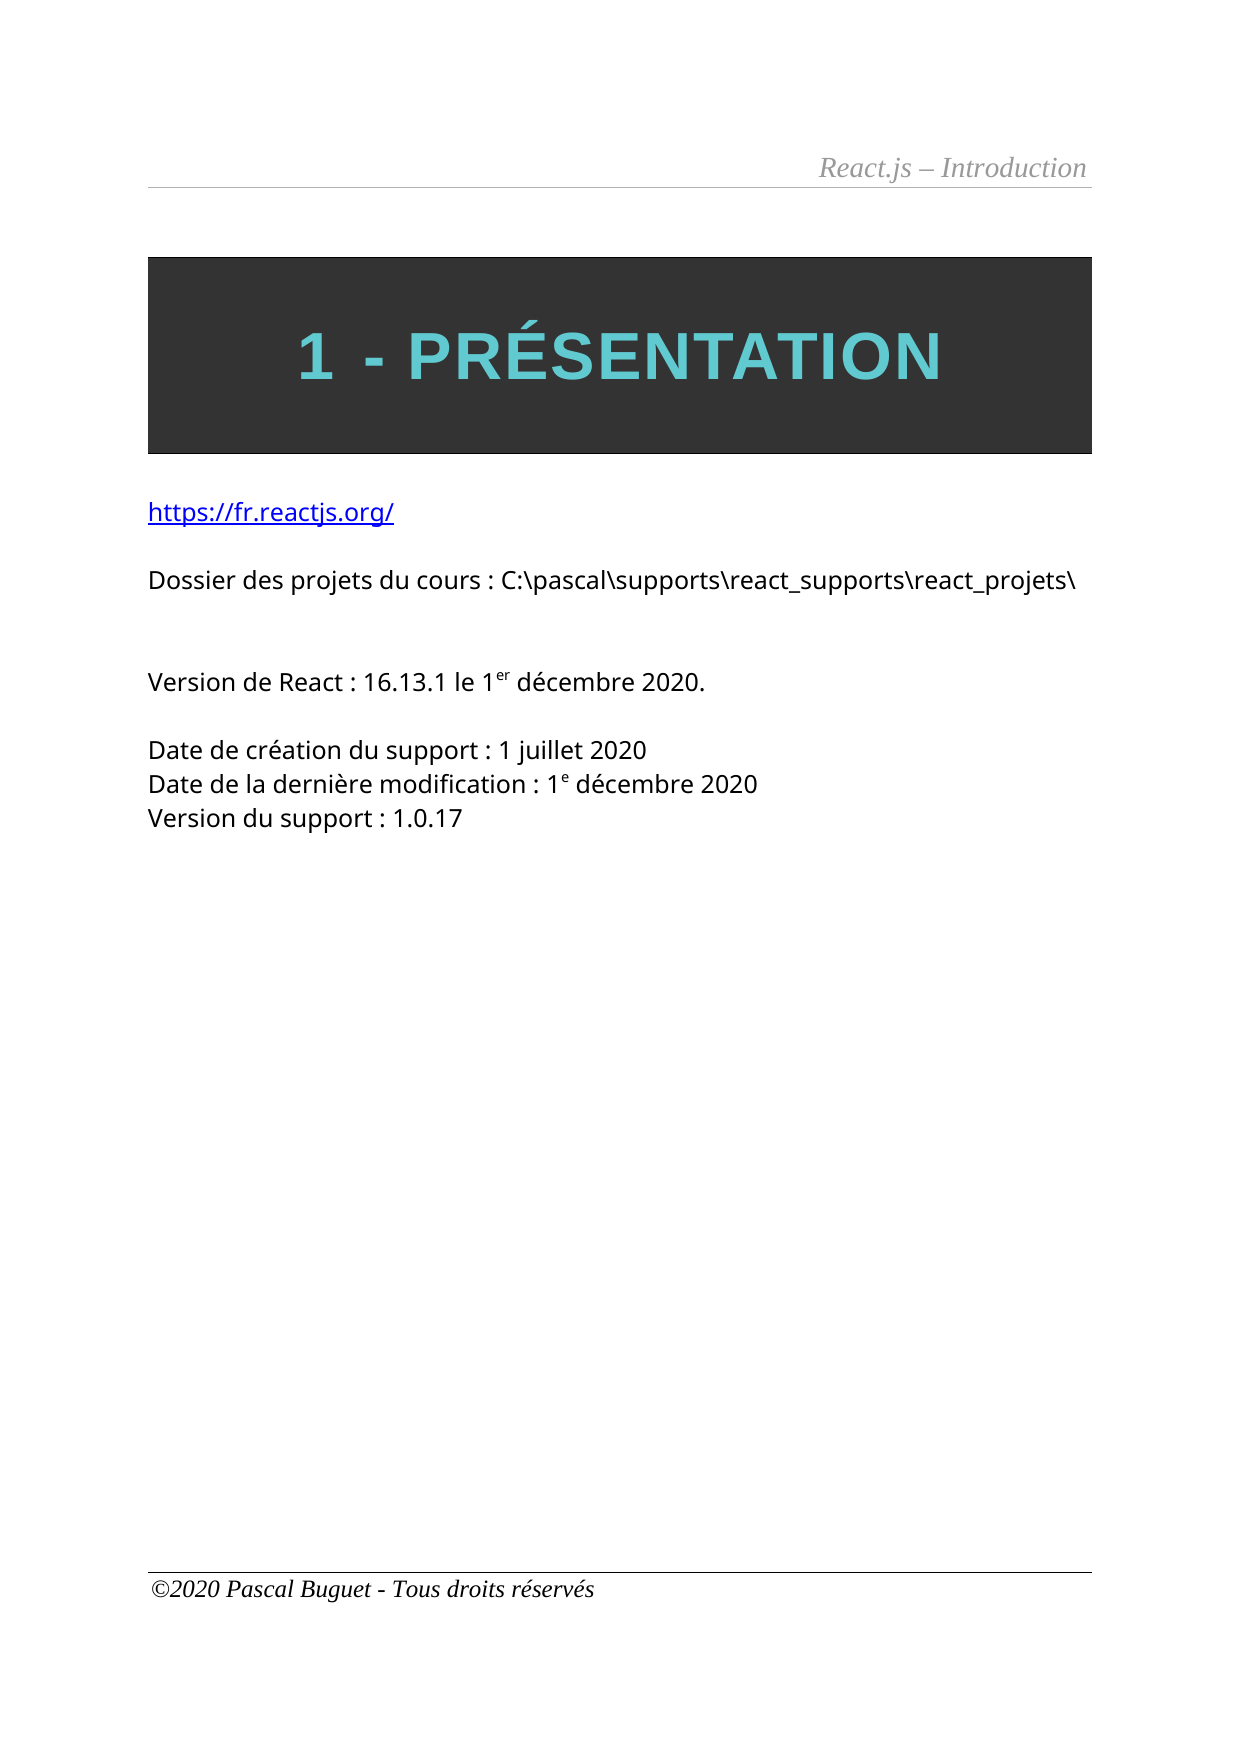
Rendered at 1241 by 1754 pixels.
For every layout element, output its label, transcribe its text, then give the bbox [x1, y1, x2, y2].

text Date de création du support : 1 juillet 2020 [148, 733, 1092, 767]
text Version de React : 16.13.1 le 1er décembre 2020. [148, 664, 1092, 698]
subtitle - PRÉSENTATION [148, 258, 1092, 453]
text Dossier des projets du cours : C:\pascal\supports\react_supports\react_projets\ [148, 562, 1092, 596]
text Version du support : 1.0.17 [148, 801, 1092, 835]
text Date de la dernière modification : 1e décembre 2020 [148, 767, 1092, 801]
text https://fr.reactjs.org/ [148, 494, 1092, 528]
